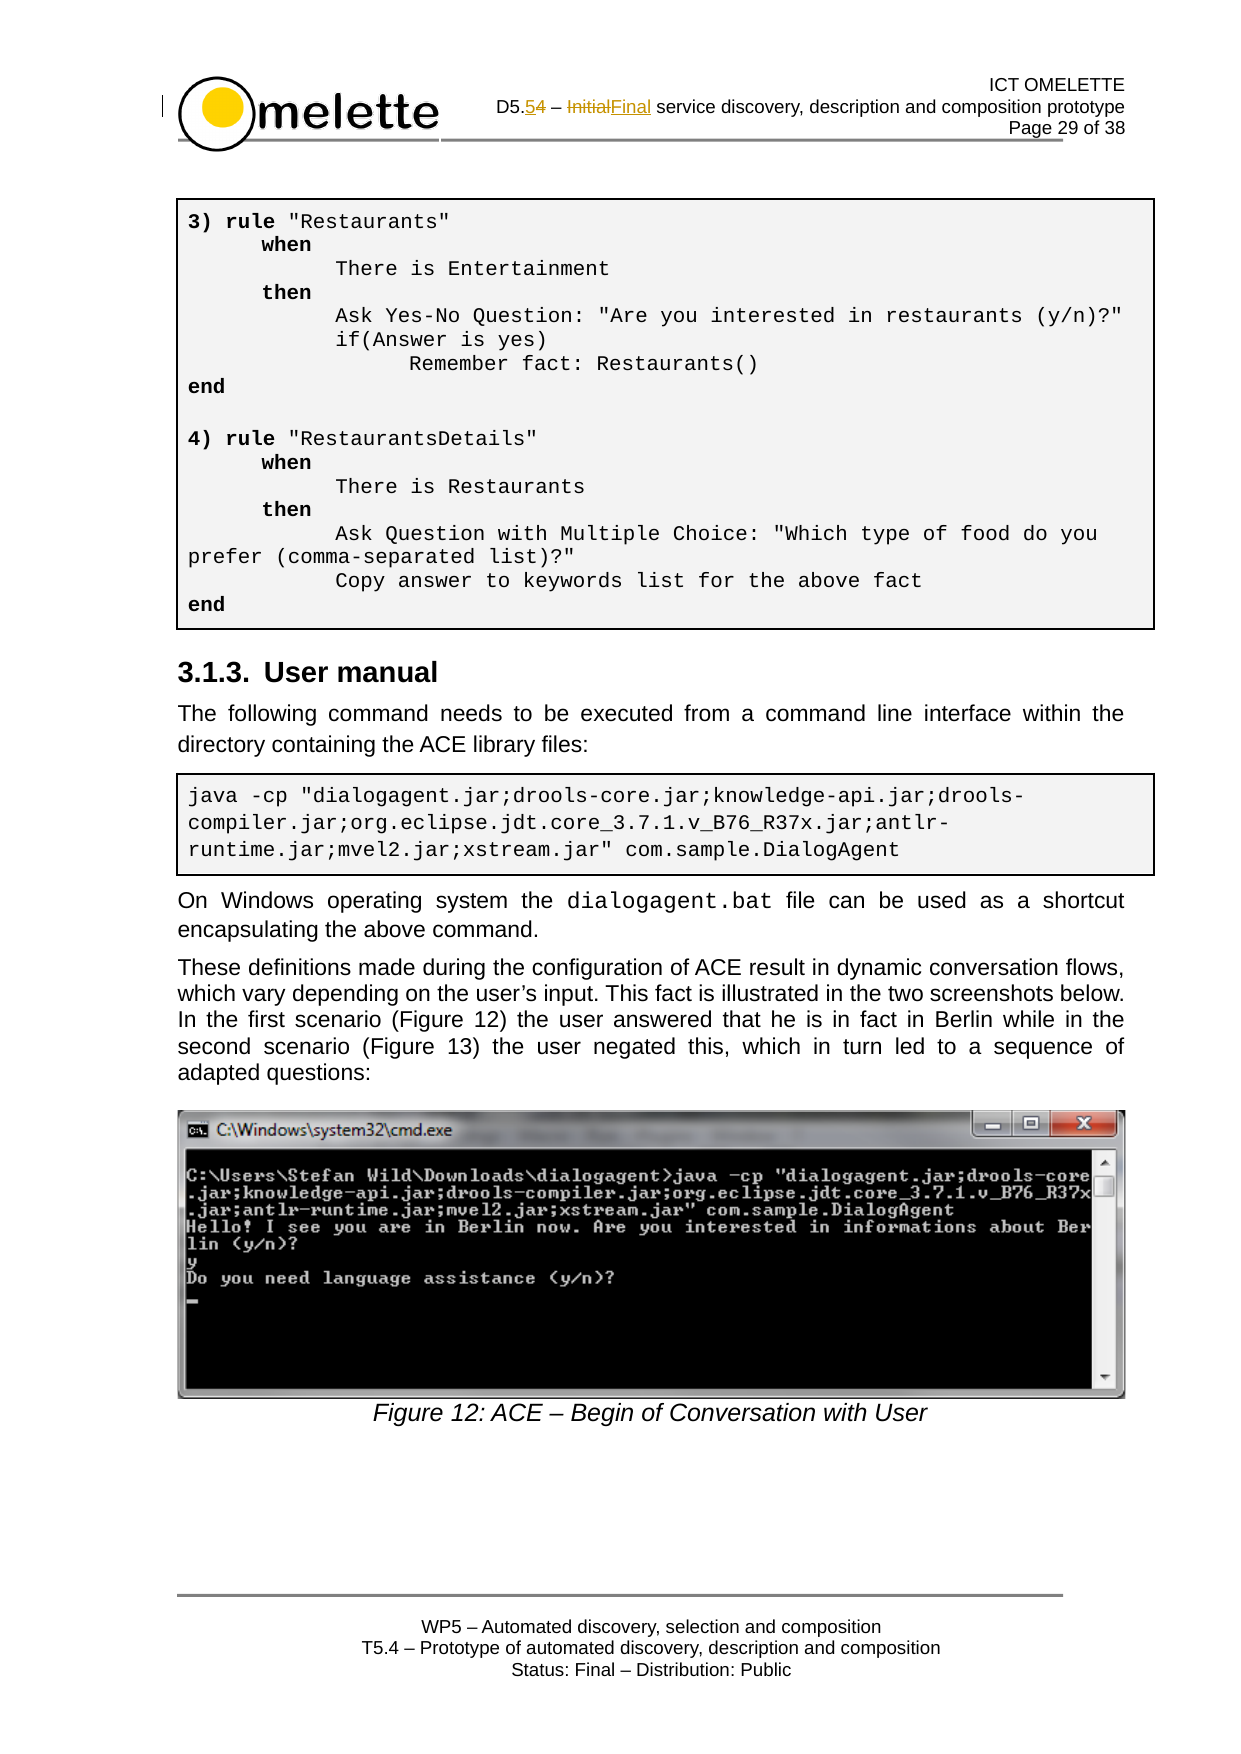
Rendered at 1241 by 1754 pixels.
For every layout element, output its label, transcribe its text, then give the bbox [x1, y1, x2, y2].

text The following command needs to be executed from a command line interface within the directory containing the ACE library files: [177, 700, 1125, 757]
table_header java -cp "dialogagent.jar;drools-core.jar;knowledge-api.jar;drools-compiler.jar;org.eclipse.jdt.core_3.7.1.v_B76_R37x.jar;antlr-runtime.jar;mvel2.jar;xstream.jar" com.sample.DialogAgent [178, 775, 1153, 873]
table_header 3) rule "Restaurants" when There is Entertainment then Ask Yes-No Question: "Are you interested in restaurants (y/n)?" if(Answer is yes) Remember fact: Restaurants() end 4) rule "RestaurantsDetails" when There is Restaurants then Ask Question with Multiple Choice: "Which type of food do you prefer (comma-separated list)?" Copy answer to keywords list for the above fact end [178, 200, 1153, 628]
subtitle User manual [177, 655, 1125, 688]
text These definitions made during the configuration of ACE result in dynamic conversation flows, which vary depending on the user’s input. This fact is illustrated in the two screenshots below. In the first scenario (Figure 12) the user answered that he is in fact in Berlin while in the second scenario (Figure 13) the user negated this, which in turn led to a sequence of adapted questions: [177, 954, 1125, 1086]
text Figure 12: ACE – Begin of Conversation with User [177, 1399, 1125, 1427]
text On Windows operating system the dialogagent.bat file can be used as a shortcut encapsulating the above command. [177, 887, 1125, 942]
picture [177, 1110, 1126, 1399]
picture [178, 76, 439, 152]
